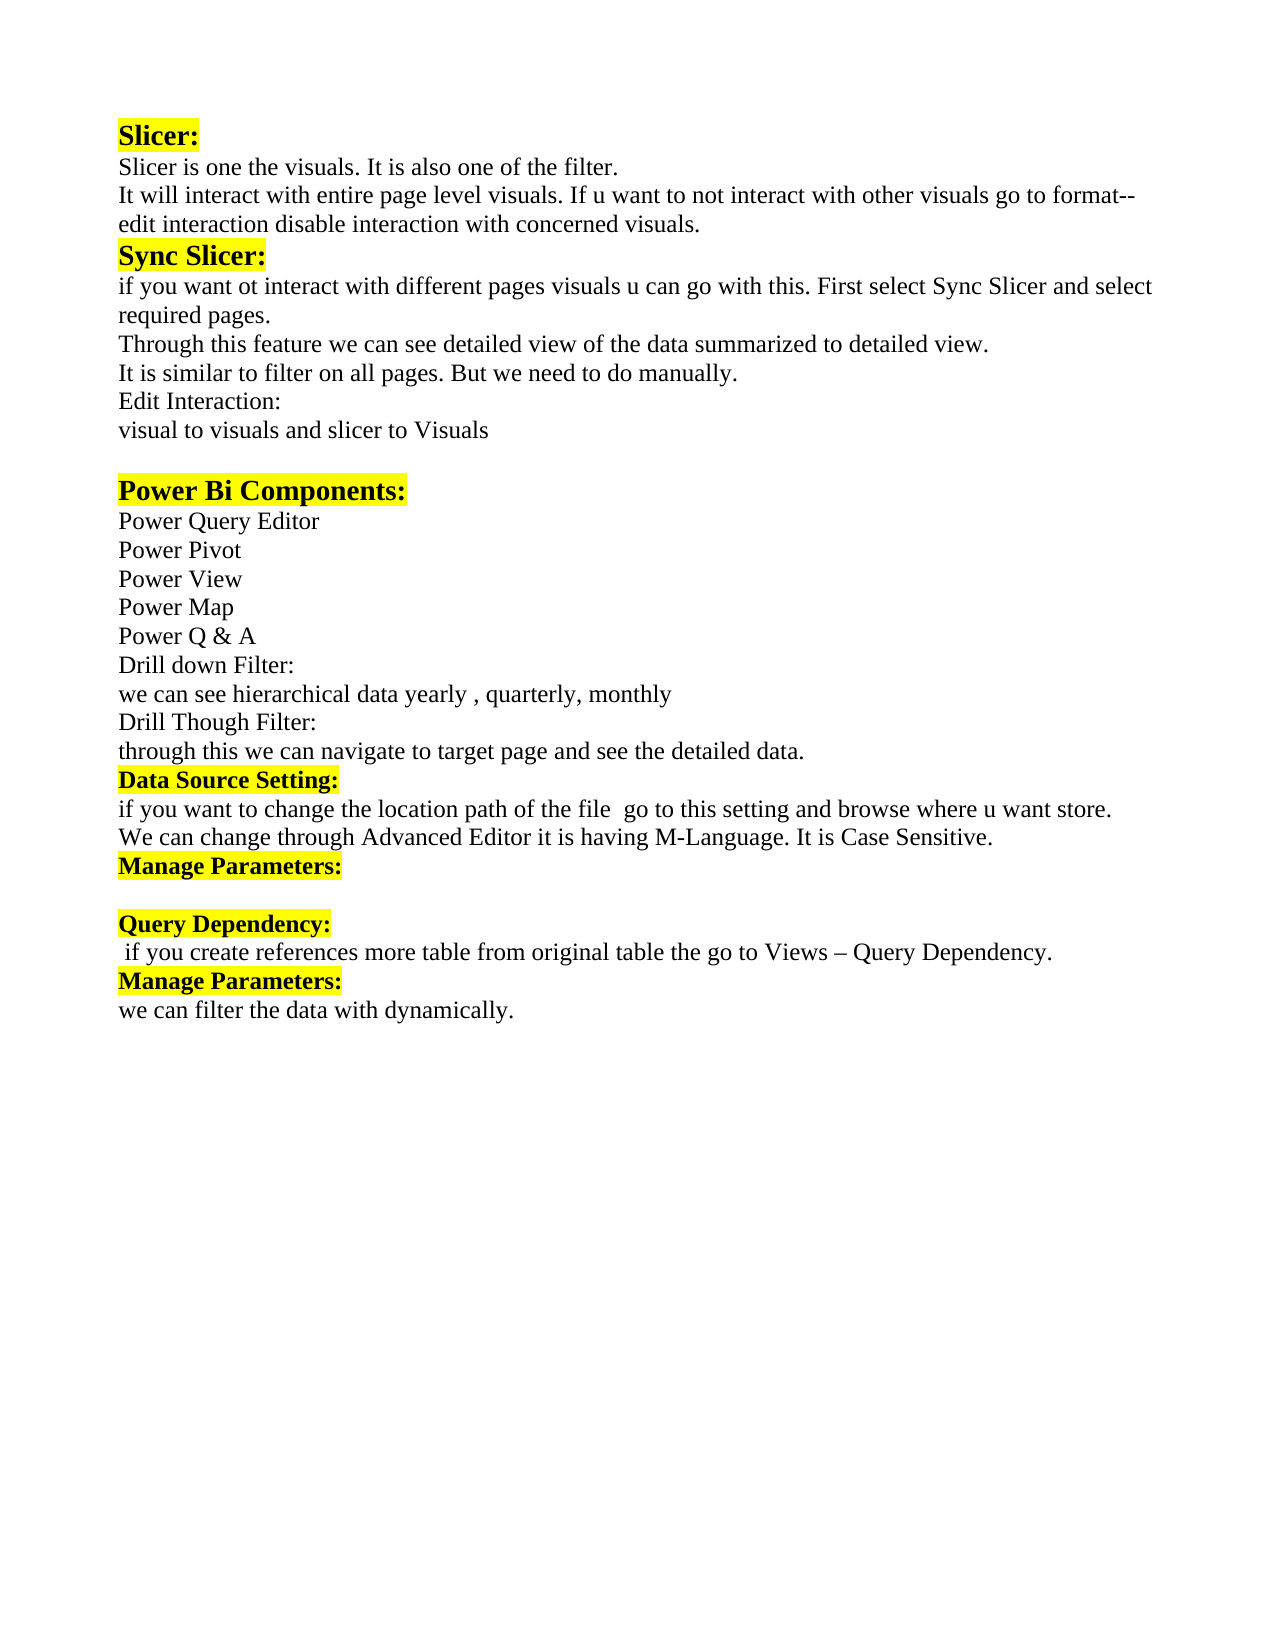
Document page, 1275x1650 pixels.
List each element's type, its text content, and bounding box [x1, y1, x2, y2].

text Drill down Filter: [118, 650, 1157, 679]
text Sync Slicer: [118, 238, 1157, 271]
text if you create references more table from original table the go to Views – Query Dependency. [118, 937, 1157, 966]
text Slicer: [118, 118, 1157, 152]
text Manage Parameters: [118, 966, 1157, 995]
text Power Bi Components: [118, 473, 1157, 506]
text we can filter the data with dynamically. [118, 995, 1157, 1024]
text through this we can navigate to target page and see the detailed data. [118, 736, 1157, 765]
text if you want ot interact with different pages visuals u can go with this. First select Sync Slicer and select required pages. [118, 271, 1157, 329]
text Power Pivot [118, 535, 1157, 564]
text Query Dependency: [118, 909, 1157, 937]
text It will interact with entire page level visuals. If u want to not interact with other visuals go to format-- edit interaction disable interaction with concerned visuals. [118, 180, 1157, 238]
text It is similar to filter on all pages. But we need to do manually. [118, 358, 1157, 386]
text Drill Though Filter: [118, 707, 1157, 736]
text Edit Interaction: [118, 386, 1157, 415]
text we can see hierarchical data yearly , quarterly, monthly [118, 679, 1157, 707]
text Slicer is one the visuals. It is also one of the filter. [118, 152, 1157, 180]
text Power Q & A [118, 621, 1157, 650]
text We can change through Advanced Editor it is having M-Language. It is Case Sensitive. [118, 822, 1157, 851]
text Through this feature we can see detailed view of the data summarized to detailed view. [118, 329, 1157, 358]
text if you want to change the location path of the file go to this setting and browse where u want store. [118, 794, 1157, 822]
text Power Map [118, 592, 1157, 621]
text Data Source Setting: [118, 765, 1157, 794]
text Power Query Editor [118, 506, 1157, 535]
text Manage Parameters: [118, 851, 1157, 880]
text Power View [118, 564, 1157, 592]
text visual to visuals and slicer to Visuals [118, 415, 1157, 444]
